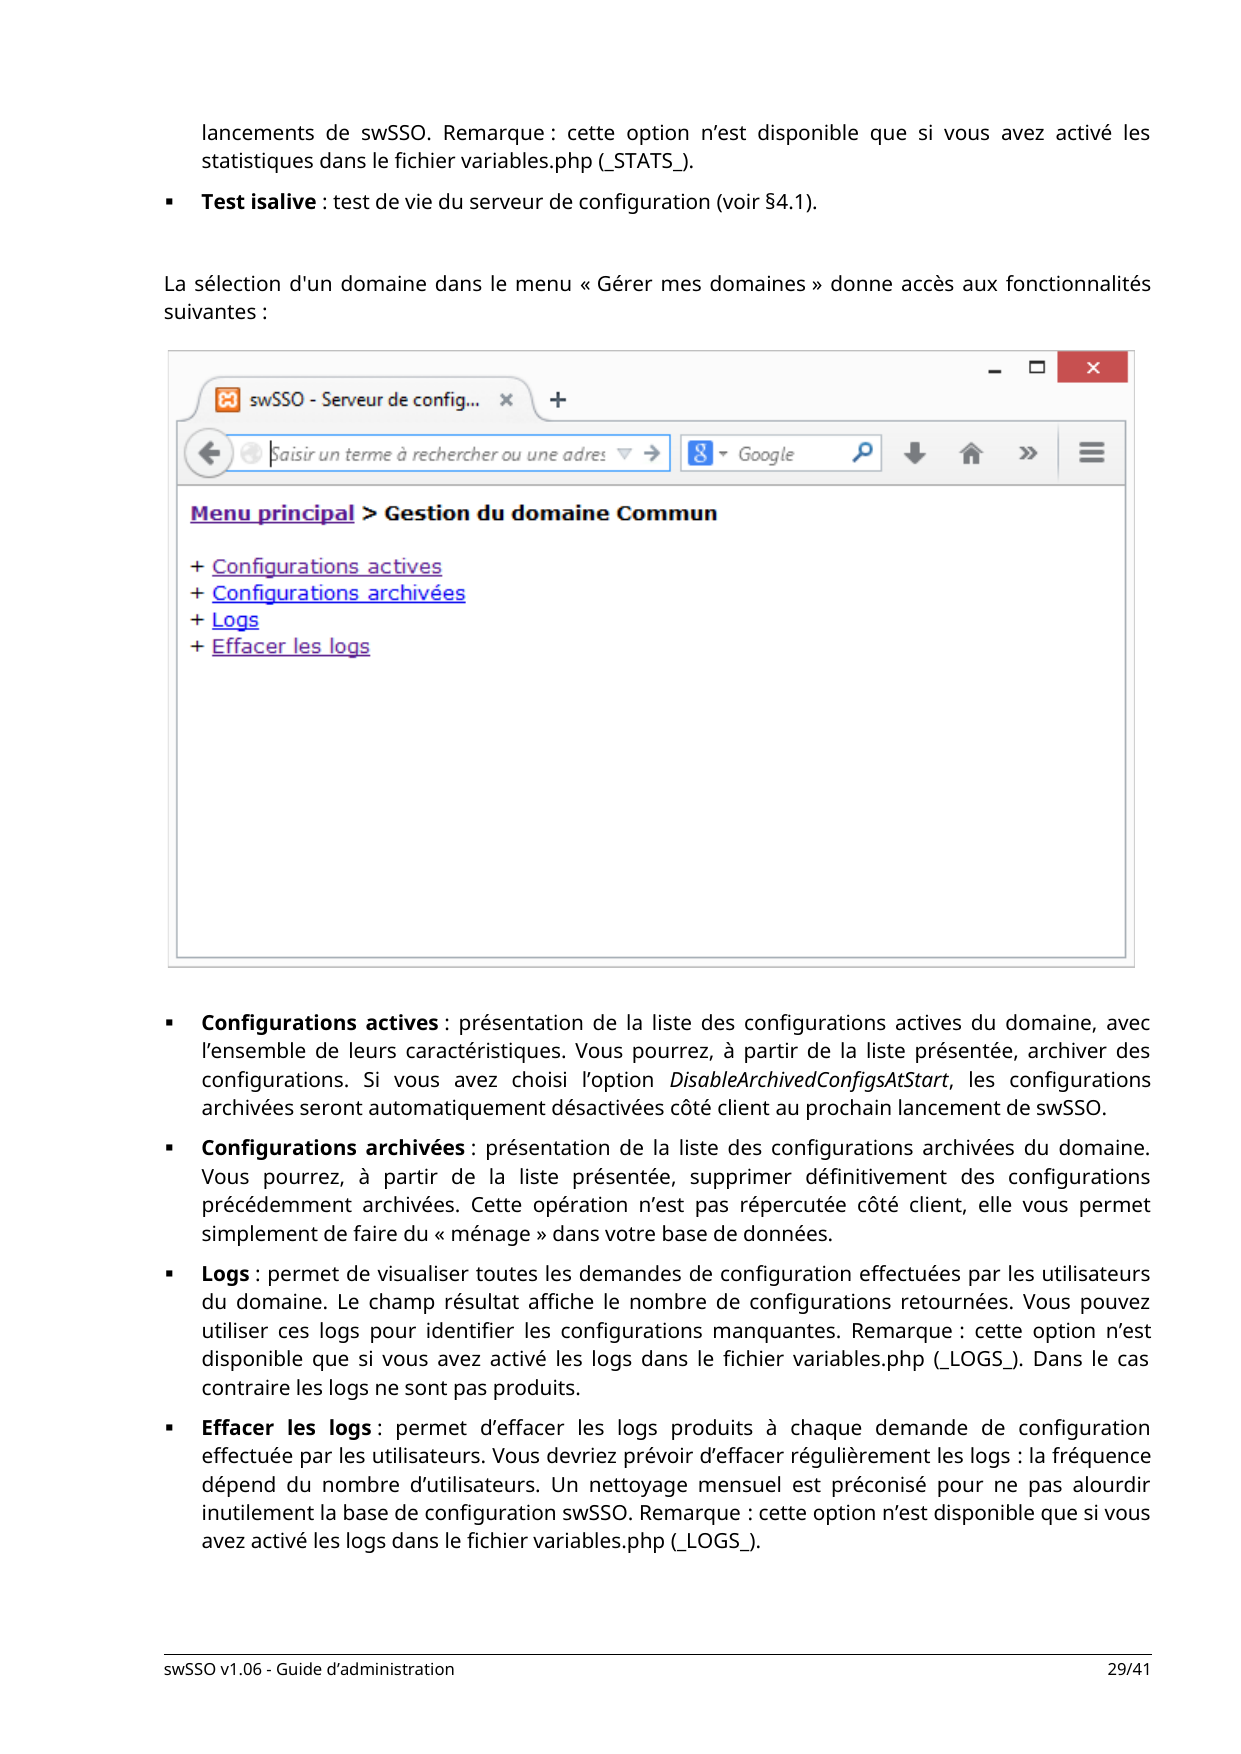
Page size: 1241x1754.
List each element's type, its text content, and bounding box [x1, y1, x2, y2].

text La sélection d'un domaine dans le menu « Gérer mes domaines » donne accès aux fonctionnalités suivantes : [164, 269, 1152, 326]
list lancements de swSSO. Remarque : cette option n’est disponible que si vous avez activé les statistiques dans le fichier variables.php (_STATS_). [164, 118, 1152, 175]
list Test isalive : test de vie du serveur de configuration (voir §4.1). [164, 187, 1152, 215]
list Configurations archivées : présentation de la liste des configurations archivées du domaine. Vous pourrez, à partir de la liste présentée, supprimer définitivement des configurations précédemment archivées. Cette opération n’est pas répercutée côté client, elle vous permet simplement de faire du « ménage » dans votre base de données. [164, 1133, 1152, 1247]
picture [167, 350, 1135, 968]
list Configurations actives : présentation de la liste des configurations actives du domaine, avec l’ensemble de leurs caractéristiques. Vous pourrez, à partir de la liste présentée, archiver des configurations. Si vous avez choisi l’option DisableArchivedConfigsAtStart, les configurations archivées seront automatiquement désactivées côté client au prochain lancement de swSSO. [164, 1008, 1152, 1122]
list Logs : permet de visualiser toutes les demandes de configuration effectuées par les utilisateurs du domaine. Le champ résultat affiche le nombre de configurations retournées. Vous pouvez utiliser ces logs pour identifier les configurations manquantes. Remarque : cette option n’est disponible que si vous avez activé les logs dans le fichier variables.php (_LOGS_). Dans le cas contraire les logs ne sont pas produits. [164, 1259, 1152, 1401]
list Effacer les logs : permet d’effacer les logs produits à chaque demande de configuration effectuée par les utilisateurs. Vous devriez prévoir d’effacer régulièrement les logs : la fréquence dépend du nombre d’utilisateurs. Un nettoyage mensuel est préconisé pour ne pas alourdir inutilement la base de configuration swSSO. Remarque : cette option n’est disponible que si vous avez activé les logs dans le fichier variables.php (_LOGS_). [164, 1413, 1152, 1555]
